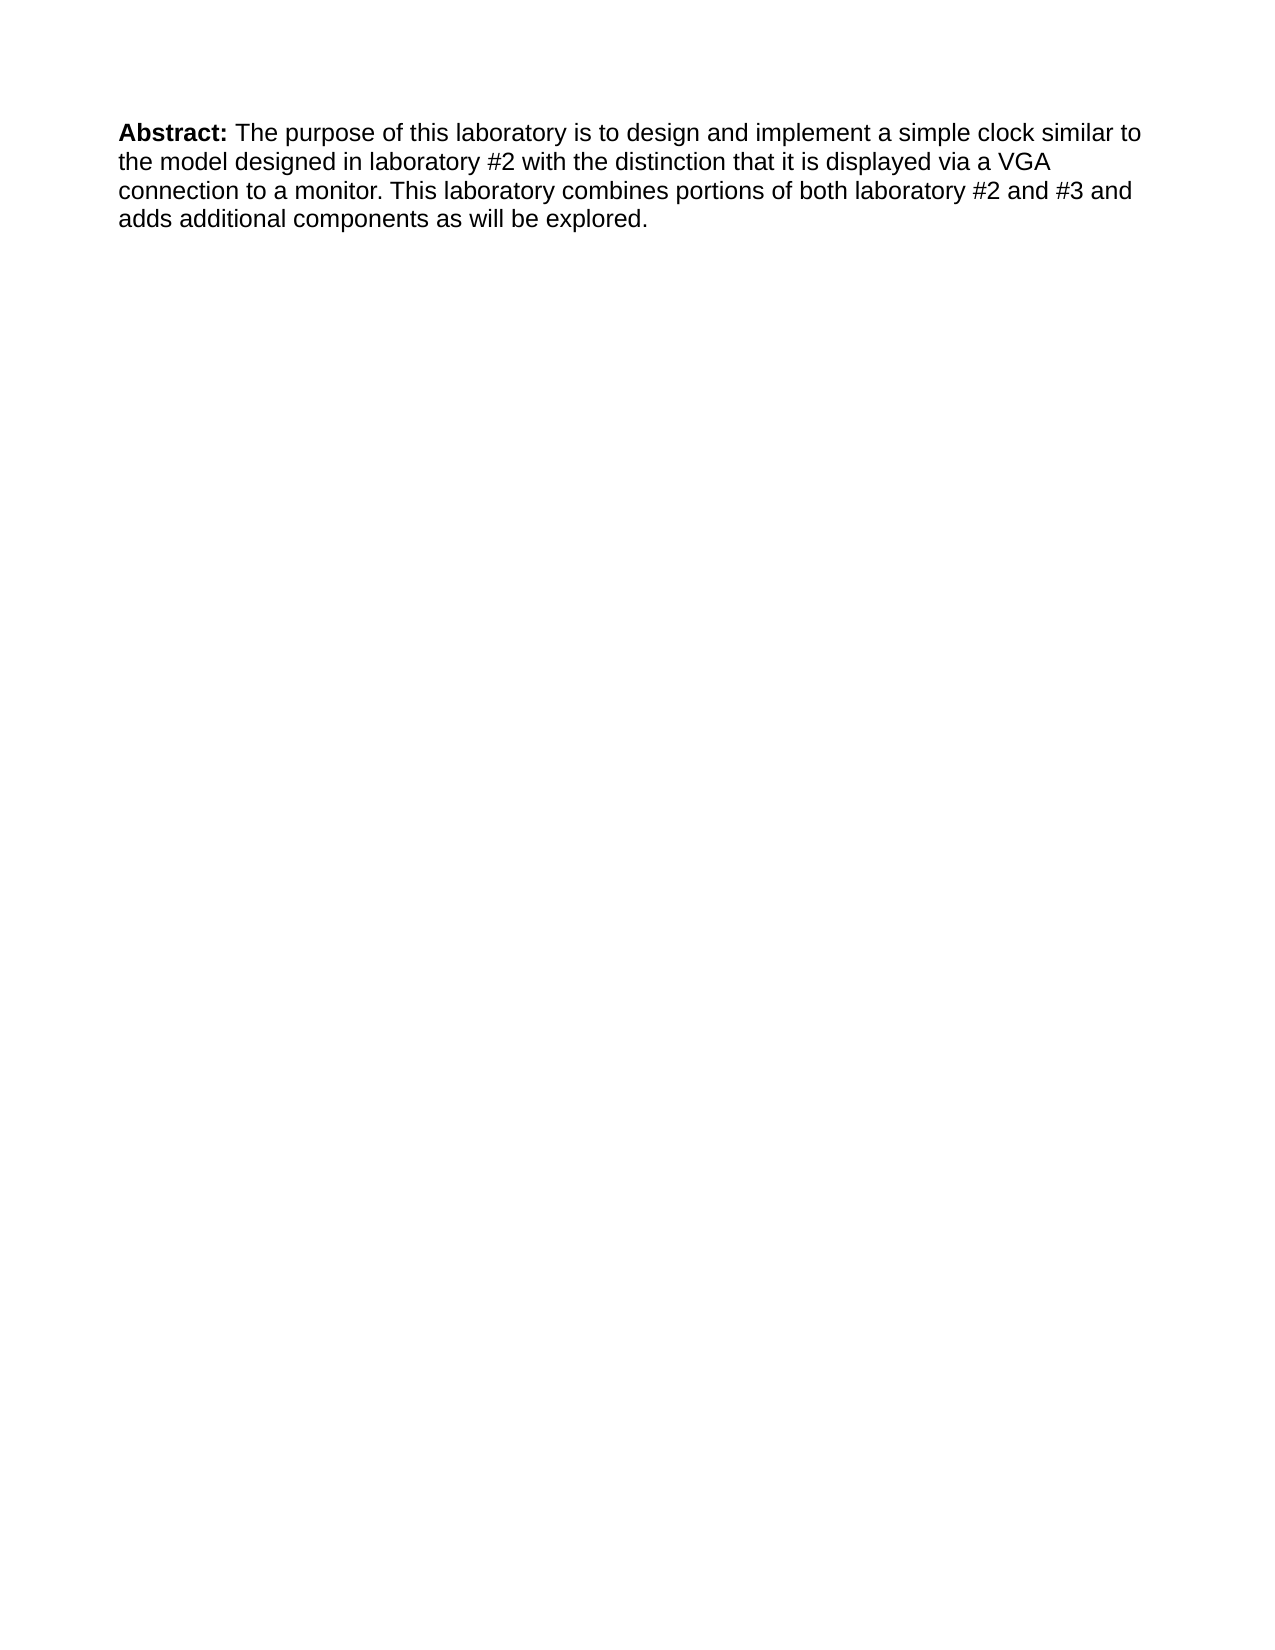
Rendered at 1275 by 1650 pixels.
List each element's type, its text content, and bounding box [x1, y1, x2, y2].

text Abstract: The purpose of this laboratory is to design and implement a simple clock similar to the model designed in laboratory #2 with the distinction that it is displayed via a VGA connection to a monitor. This laboratory combines portions of both laboratory #2 and #3 and adds additional components as will be explored. [118, 118, 1157, 233]
